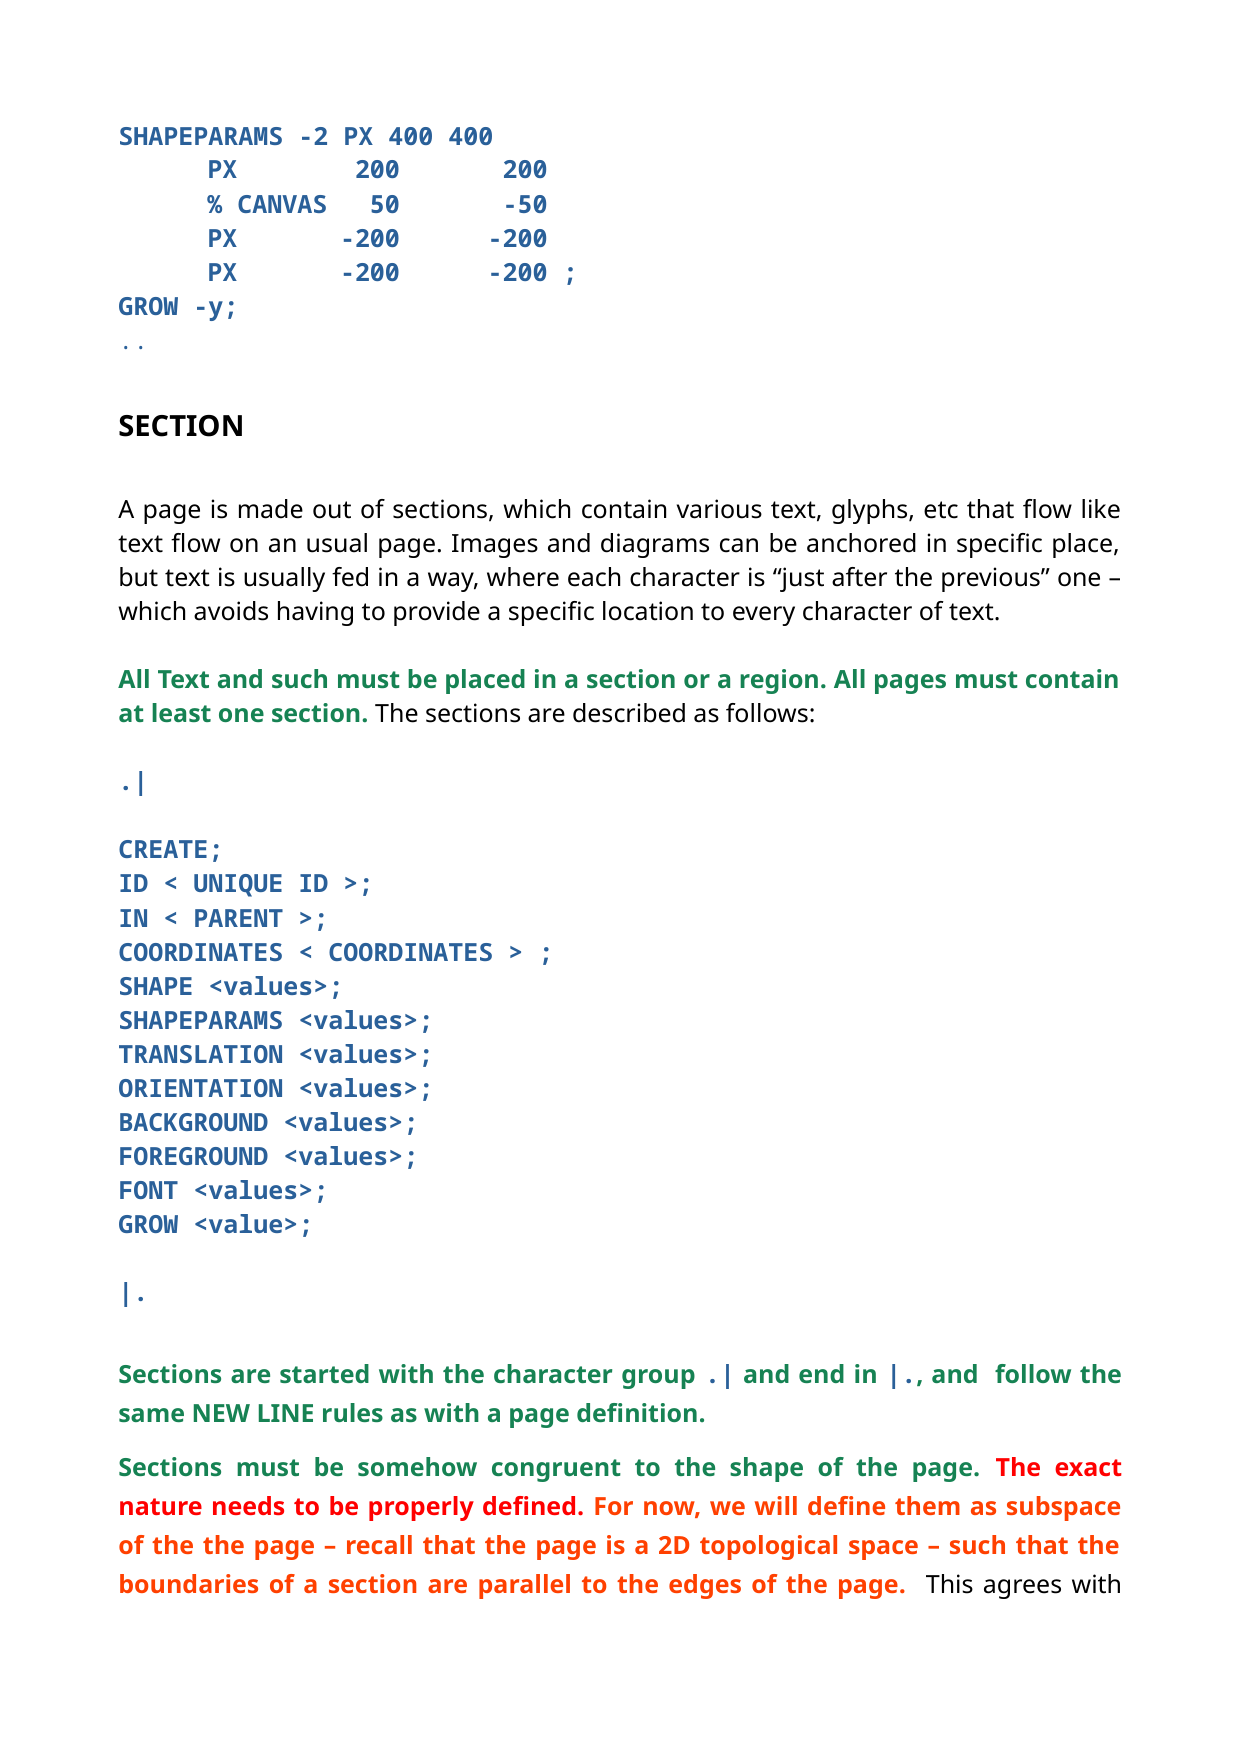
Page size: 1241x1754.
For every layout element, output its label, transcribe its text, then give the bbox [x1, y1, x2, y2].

text CREATE; [118, 832, 1122, 866]
text GROW -y; [118, 288, 1122, 322]
text A page is made out of sections, which contain various text, glyphs, etc that flow like text flow on an usual page. Images and diagrams can be anchored in specific place, but text is usually fed in a way, where each character is “just after the previous” one – which avoids having to provide a specific location to every character of text. [118, 491, 1122, 628]
text GROW <value>; [118, 1207, 1122, 1241]
text IN < PARENT >; [118, 900, 1122, 934]
text BACKGROUND <values>; [118, 1104, 1122, 1139]
text % CANVAS 50 -50 [118, 186, 1122, 220]
subtitle SECTION [118, 405, 1122, 445]
text ID < UNIQUE ID >; [118, 866, 1122, 900]
text PX -200 -200 [118, 220, 1122, 254]
text SHAPEPARAMS <values>; [118, 1002, 1122, 1036]
text PX 200 200 [118, 152, 1122, 186]
text .. [118, 322, 1122, 357]
text FONT <values>; [118, 1173, 1122, 1207]
text Sections must be somehow congruent to the shape of the page. The exact nature needs to be properly defined. For now, we will define them as subspace of the the page – recall that the page is a 2D topological space – such that the boundaries of a section are parallel to the edges of the page. This agrees with [118, 1449, 1122, 1601]
text Sections are started with the character group .| and end in |., and follow the same NEW LINE rules as with a page definition. [118, 1357, 1122, 1430]
text PX -200 -200 ; [118, 254, 1122, 288]
text SHAPEPARAMS -2 PX 400 400 [118, 118, 1122, 152]
text ORIENTATION <values>; [118, 1071, 1122, 1104]
text |. [118, 1275, 1122, 1309]
text All Text and such must be placed in a section or a region. All pages must contain at least one section. The sections are described as follows: [118, 662, 1122, 730]
text COORDINATES < COORDINATES > ; [118, 934, 1122, 968]
text FOREGROUND <values>; [118, 1139, 1122, 1173]
text .| [118, 764, 1122, 798]
text TRANSLATION <values>; [118, 1036, 1122, 1071]
text SHAPE <values>; [118, 968, 1122, 1002]
